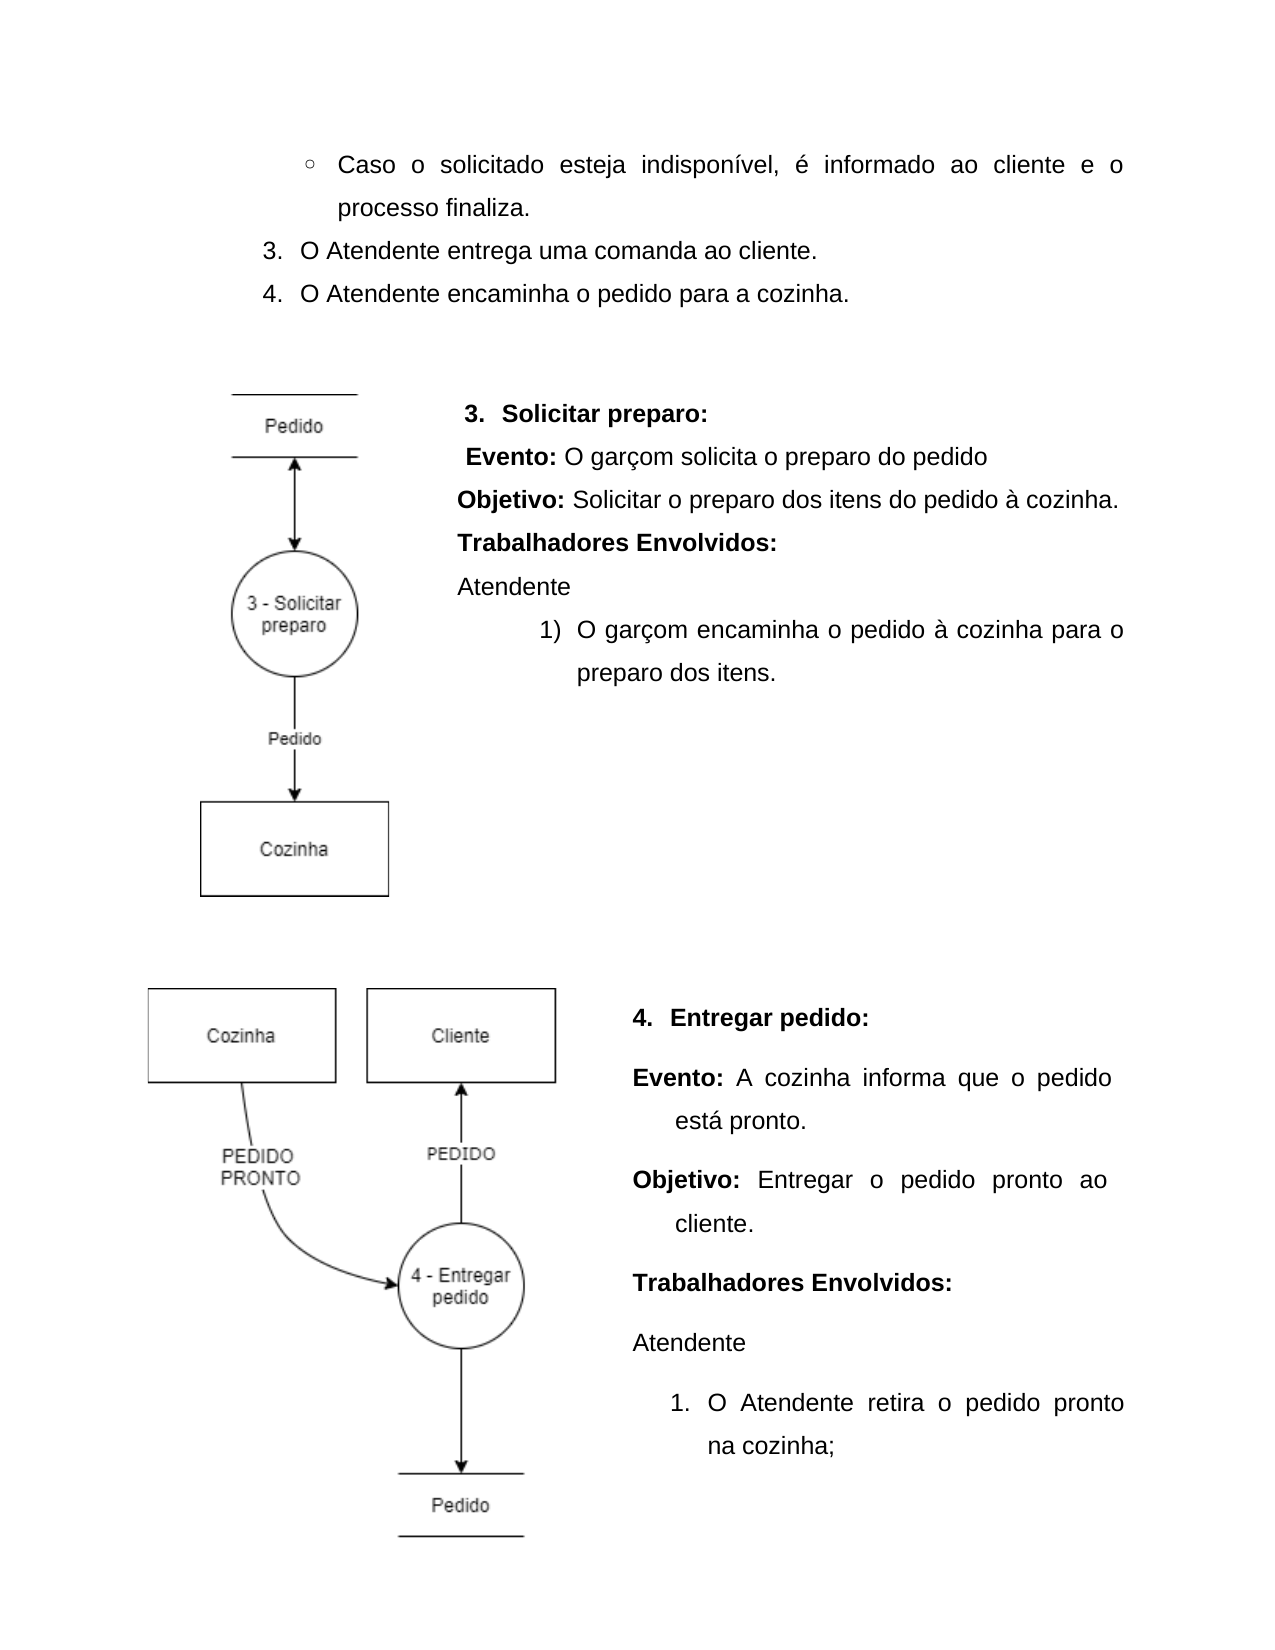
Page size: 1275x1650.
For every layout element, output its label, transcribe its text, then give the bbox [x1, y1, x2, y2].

list O garçom encaminha o pedido à cozinha para o preparo dos itens. [390, 615, 1125, 687]
text Trabalhadores Envolvidos: [558, 1268, 1125, 1297]
list O Atendente encaminha o pedido para a cozinha. [262, 279, 1125, 308]
text Evento: A cozinha informa que o pedido está pronto. [558, 1063, 1125, 1134]
list Trabalhadores Envolvidos: [390, 528, 1125, 557]
list [150, 485, 200, 514]
text Atendente [558, 1328, 1125, 1357]
list O Atendente entrega uma comanda ao cliente. [262, 236, 1125, 265]
list Atendente [390, 572, 1125, 600]
list Solicitar preparo: [390, 399, 1125, 428]
list [150, 528, 200, 557]
text Objetivo: Entregar o pedido pronto ao cliente. [558, 1166, 1125, 1237]
list Objetivo: Solicitar o preparo dos itens do pedido à cozinha. [390, 485, 1125, 514]
list [150, 442, 200, 471]
list Evento: O garçom solicita o preparo do pedido [390, 442, 1125, 471]
list Caso o solicitado esteja indisponível, é informado ao cliente e o processo finaliza. [300, 150, 1125, 222]
picture [147, 988, 558, 1539]
list [150, 572, 200, 600]
picture [200, 394, 390, 897]
list O Atendente retira o pedido pronto na cozinha; [558, 1388, 1125, 1460]
list Entregar pedido: [558, 1003, 1125, 1032]
